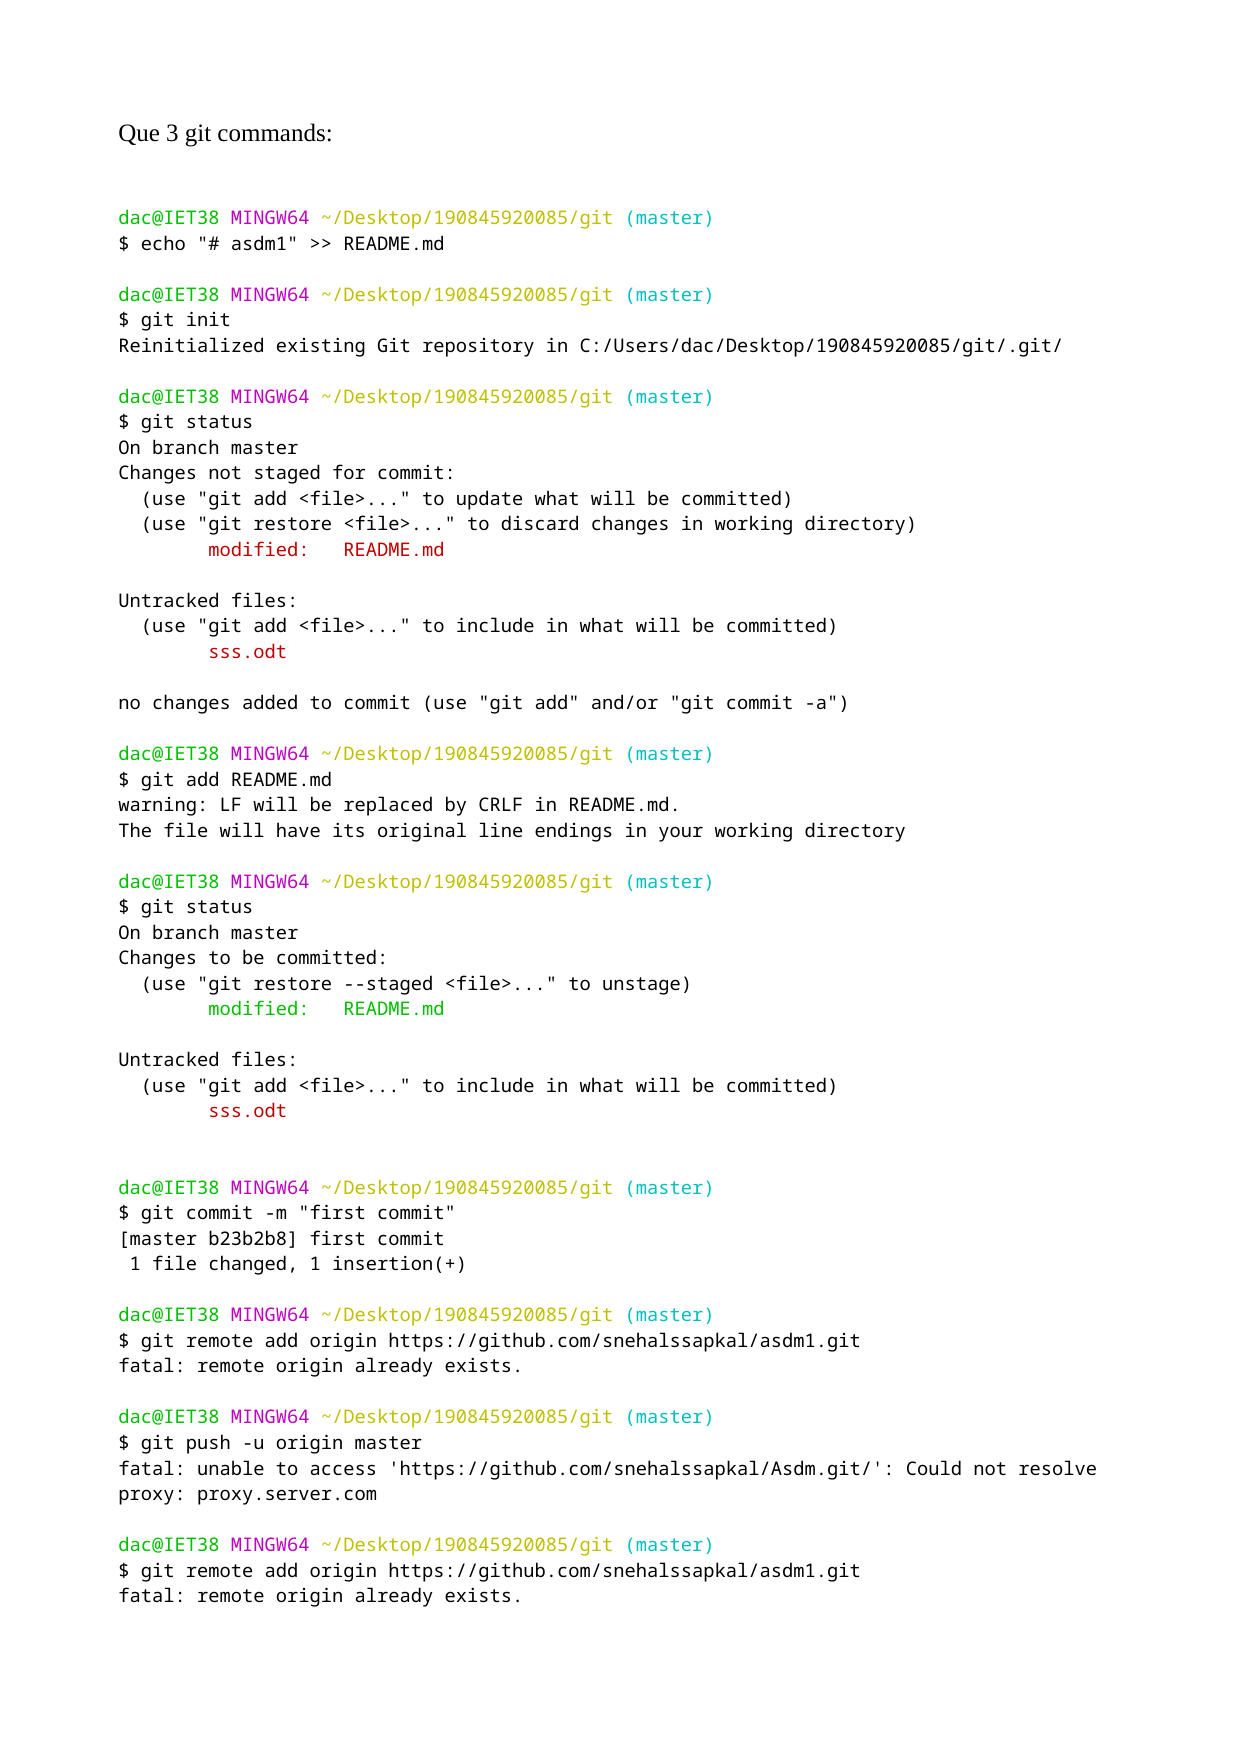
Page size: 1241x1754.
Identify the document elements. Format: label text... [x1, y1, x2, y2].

text fatal: unable to access 'https://github.com/snehalssapkal/Asdm.git/': Could not resolve proxy: proxy.server.com [118, 1455, 1122, 1506]
text On branch master [118, 434, 1122, 459]
text $ git add README.md [118, 766, 1122, 791]
text no changes added to commit (use "git add" and/or "git commit -a") [118, 689, 1122, 715]
text [master b23b2b8] first commit [118, 1225, 1122, 1251]
text (use "git add <file>..." to update what will be committed) [118, 485, 1122, 511]
text dac@IET38 MINGW64 ~/Desktop/190845920085/git (master) [118, 383, 1122, 408]
text $ git status [118, 408, 1122, 434]
text On branch master [118, 919, 1122, 944]
text dac@IET38 MINGW64 ~/Desktop/190845920085/git (master) [118, 740, 1122, 766]
text dac@IET38 MINGW64 ~/Desktop/190845920085/git (master) [118, 1531, 1122, 1557]
text dac@IET38 MINGW64 ~/Desktop/190845920085/git (master) [118, 281, 1122, 306]
text $ echo "# asdm1" >> README.md [118, 230, 1122, 255]
text (use "git restore --staged <file>..." to unstage) [118, 970, 1122, 996]
text dac@IET38 MINGW64 ~/Desktop/190845920085/git (master) [118, 1174, 1122, 1200]
text $ git status [118, 893, 1122, 919]
text Que 3 git commands: [118, 118, 1122, 147]
text fatal: remote origin already exists. [118, 1353, 1122, 1378]
text sss.odt [118, 638, 1122, 664]
text $ git commit -m "first commit" [118, 1200, 1122, 1225]
text dac@IET38 MINGW64 ~/Desktop/190845920085/git (master) [118, 204, 1122, 230]
text $ git remote add origin https://github.com/snehalssapkal/asdm1.git [118, 1327, 1122, 1353]
text dac@IET38 MINGW64 ~/Desktop/190845920085/git (master) [118, 868, 1122, 893]
text The file will have its original line endings in your working directory [118, 817, 1122, 842]
text fatal: remote origin already exists. [118, 1582, 1122, 1608]
text dac@IET38 MINGW64 ~/Desktop/190845920085/git (master) [118, 1302, 1122, 1327]
text modified: README.md [118, 536, 1122, 562]
text $ git push -u origin master [118, 1429, 1122, 1455]
text Reinitialized existing Git repository in C:/Users/dac/Desktop/190845920085/git/.git/ [118, 332, 1122, 357]
text sss.odt [118, 1098, 1122, 1123]
text (use "git add <file>..." to include in what will be committed) [118, 613, 1122, 638]
text (use "git restore <file>..." to discard changes in working directory) [118, 511, 1122, 536]
text dac@IET38 MINGW64 ~/Desktop/190845920085/git (master) [118, 1404, 1122, 1429]
text $ git remote add origin https://github.com/snehalssapkal/asdm1.git [118, 1557, 1122, 1582]
text $ git init [118, 306, 1122, 332]
text warning: LF will be replaced by CRLF in README.md. [118, 791, 1122, 817]
text (use "git add <file>..." to include in what will be committed) [118, 1072, 1122, 1098]
text 1 file changed, 1 insertion(+) [118, 1251, 1122, 1276]
text Untracked files: [118, 1047, 1122, 1072]
text Untracked files: [118, 587, 1122, 613]
text modified: README.md [118, 996, 1122, 1021]
text Changes not staged for commit: [118, 459, 1122, 485]
text Changes to be committed: [118, 944, 1122, 970]
